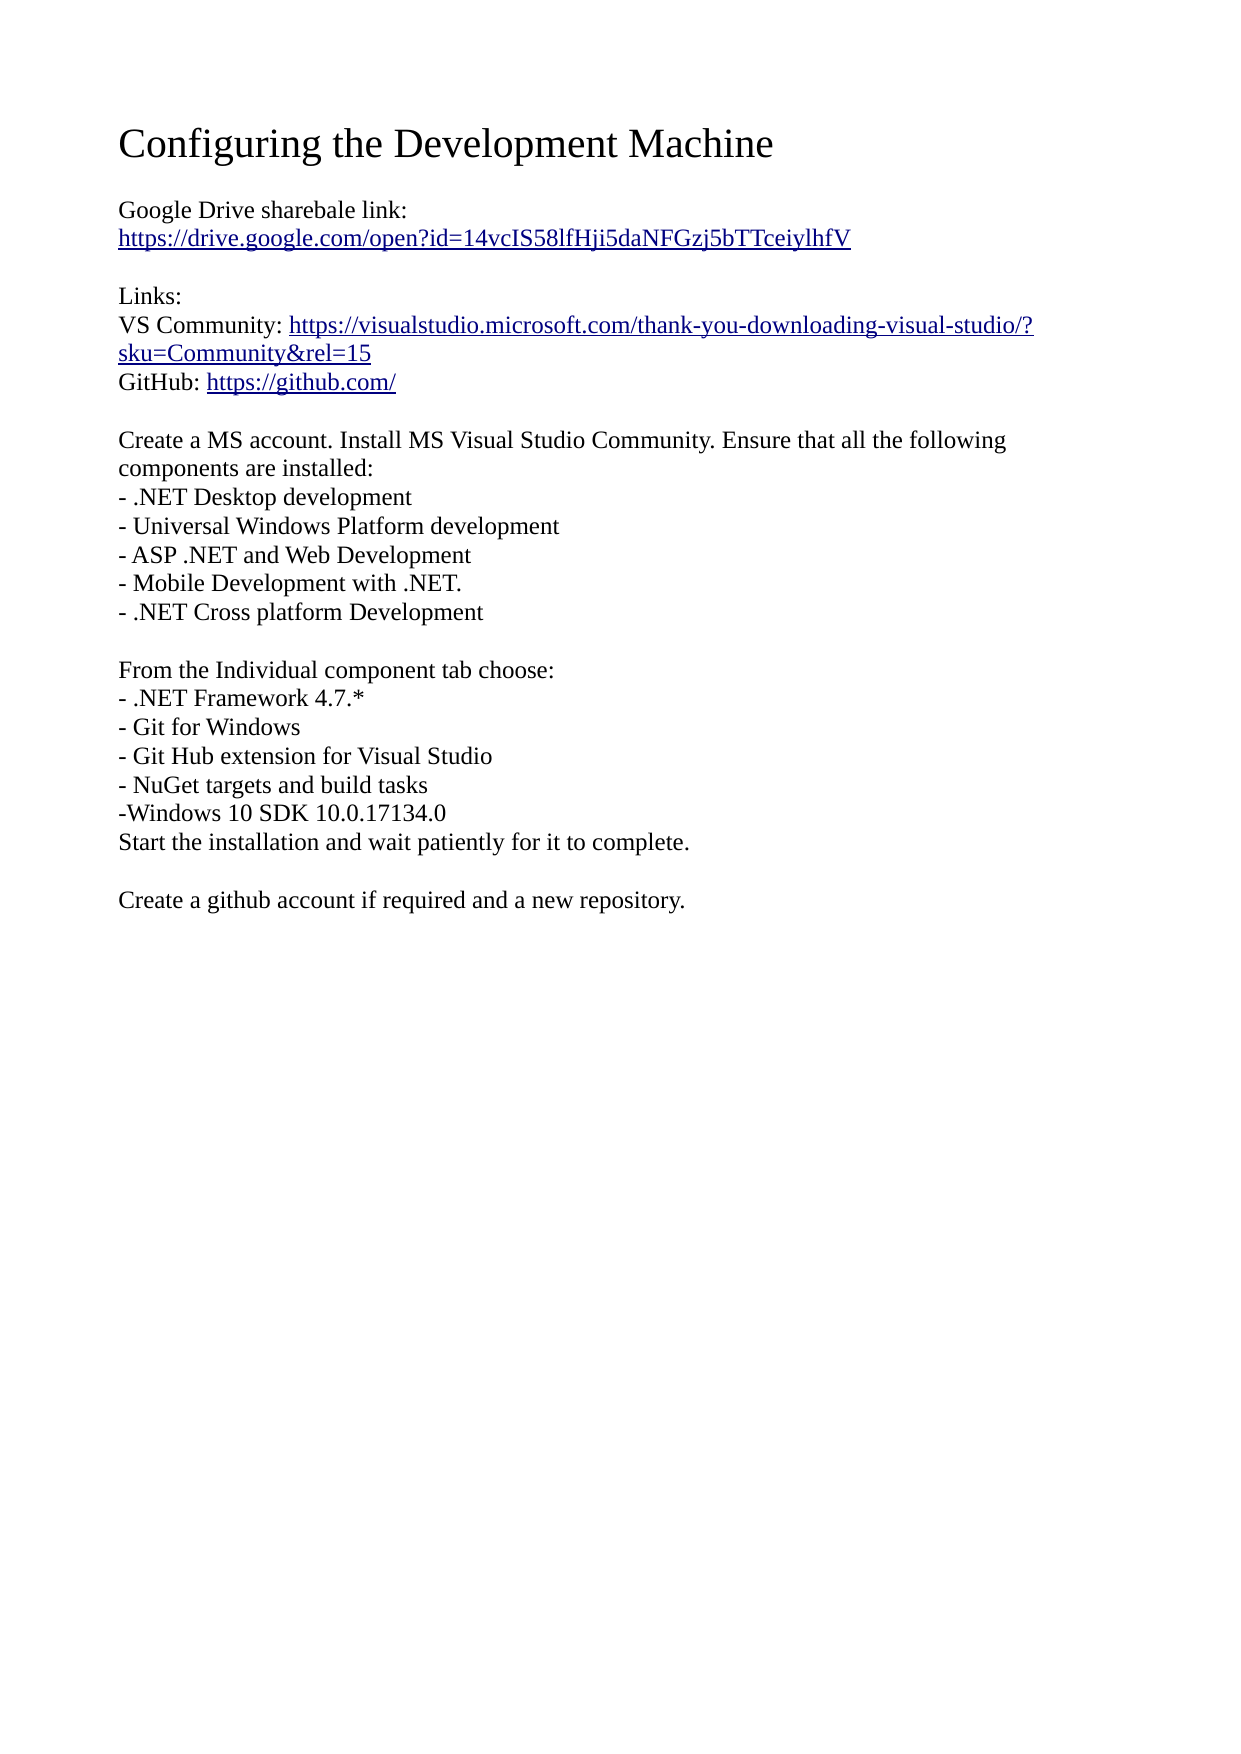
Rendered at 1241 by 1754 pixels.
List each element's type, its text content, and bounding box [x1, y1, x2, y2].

text - Git for Windows [118, 712, 1122, 741]
text Google Drive sharebale link: [118, 195, 1122, 223]
text - NuGet targets and build tasks [118, 770, 1122, 798]
text Links: [118, 281, 1122, 310]
text - .NET Cross platform Development [118, 597, 1122, 626]
text https://drive.google.com/open?id=14vcIS58lfHji5daNFGzj5bTTceiylhfV [118, 223, 1122, 252]
text - .NET Framework 4.7.* [118, 683, 1122, 712]
text - ASP .NET and Web Development [118, 540, 1122, 568]
text Create a github account if required and a new repository. [118, 885, 1122, 913]
text - Mobile Development with .NET. [118, 568, 1122, 597]
text GitHub: https://github.com/ [118, 367, 1122, 396]
text Configuring the Development Machine [118, 118, 1122, 166]
text From the Individual component tab choose: [118, 655, 1122, 683]
text - .NET Desktop development [118, 482, 1122, 511]
text -Windows 10 SDK 10.0.17134.0 [118, 798, 1122, 827]
text Create a MS account. Install MS Visual Studio Community. Ensure that all the following components are installed: [118, 425, 1122, 482]
text - Universal Windows Platform development [118, 511, 1122, 540]
text Start the installation and wait patiently for it to complete. [118, 827, 1122, 856]
text VS Community: https://visualstudio.microsoft.com/thank-you-downloading-visual-studio/?sku=Community&rel=15 [118, 310, 1122, 367]
text - Git Hub extension for Visual Studio [118, 741, 1122, 770]
